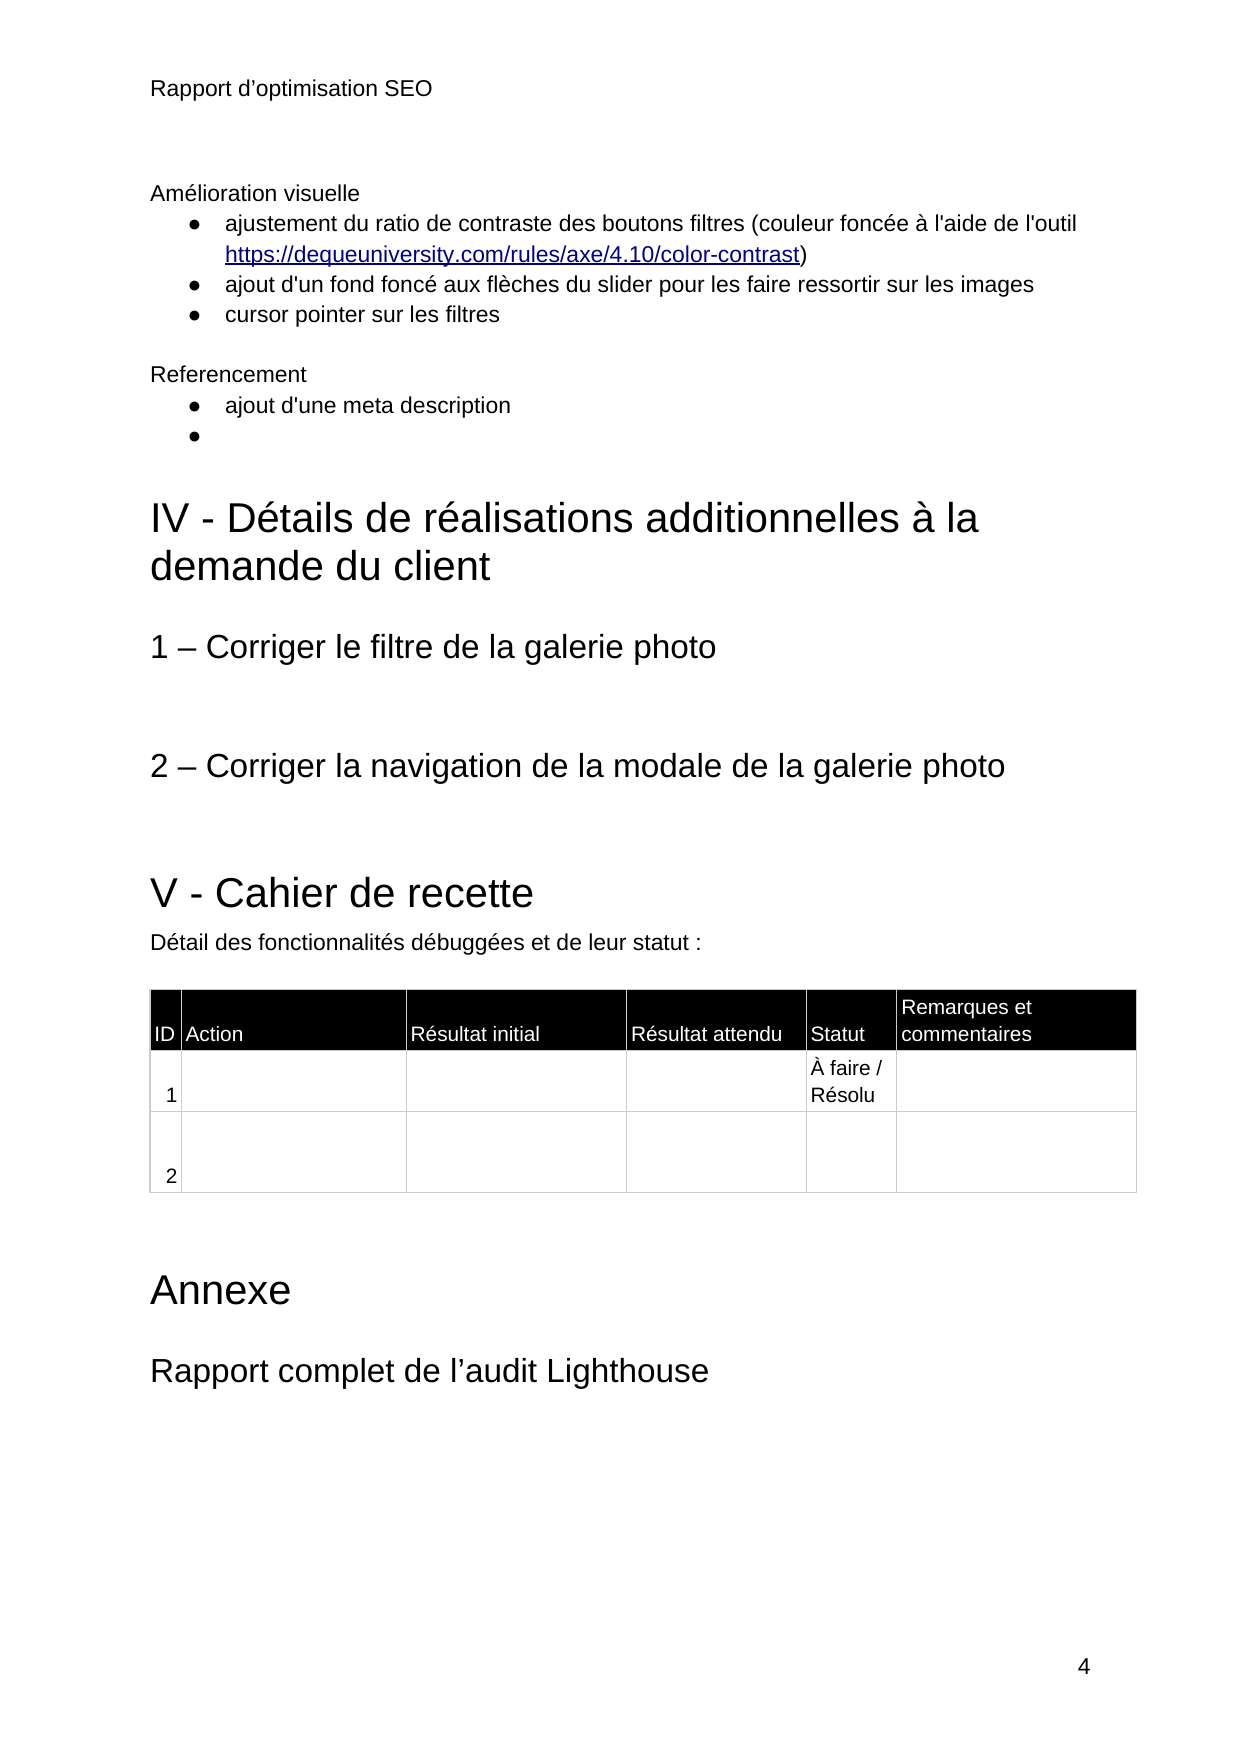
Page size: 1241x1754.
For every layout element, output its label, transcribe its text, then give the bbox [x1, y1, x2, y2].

table_cell 1 [151, 1051, 181, 1111]
table_cell [182, 1112, 406, 1192]
table_cell [897, 1051, 1136, 1111]
text Referencement [150, 361, 1090, 388]
table_cell [627, 1112, 806, 1192]
list Amélioration visuelle [150, 180, 1090, 207]
table_header Résultat initial [407, 990, 626, 1050]
list ajustement du ratio de contraste des boutons filtres (couleur foncée à l'aide de l'outil https://dequeuniversity.com/rules/axe/4.10/color-contrast) [187, 210, 1090, 267]
text Détail des fonctionnalités débuggées et de leur statut : [150, 929, 1090, 955]
subtitle Rapport complet de l’audit Lighthouse [150, 1351, 1090, 1389]
table_header Remarques et commentaires [897, 990, 1136, 1050]
subtitle Annexe [150, 1265, 1090, 1313]
table_header Statut [807, 990, 896, 1050]
subtitle 1 – Corriger le filtre de la galerie photo [150, 627, 1090, 666]
list cursor pointer sur les filtres [187, 301, 1090, 327]
table_cell 2 [151, 1112, 181, 1192]
table_cell [627, 1051, 806, 1111]
list [187, 150, 1090, 176]
table_cell [807, 1112, 896, 1192]
subtitle 2 – Corriger la navigation de la modale de la galerie photo [150, 746, 1090, 784]
subtitle IV - Détails de réalisations additionnelles à la demande du client [150, 494, 1090, 589]
table_cell À faire / Résolu [807, 1051, 896, 1111]
list ajout d'une meta description [187, 392, 1090, 418]
table_header Résultat attendu [627, 990, 806, 1050]
table_cell [407, 1112, 626, 1192]
table_cell [897, 1112, 1136, 1192]
table_cell [182, 1051, 406, 1111]
table_cell [407, 1051, 626, 1111]
table_header Action [182, 990, 406, 1050]
table_header ID [151, 990, 181, 1050]
subtitle V - Cahier de recette [150, 868, 1090, 916]
list ajout d'un fond foncé aux flèches du slider pour les faire ressortir sur les images [187, 271, 1090, 297]
